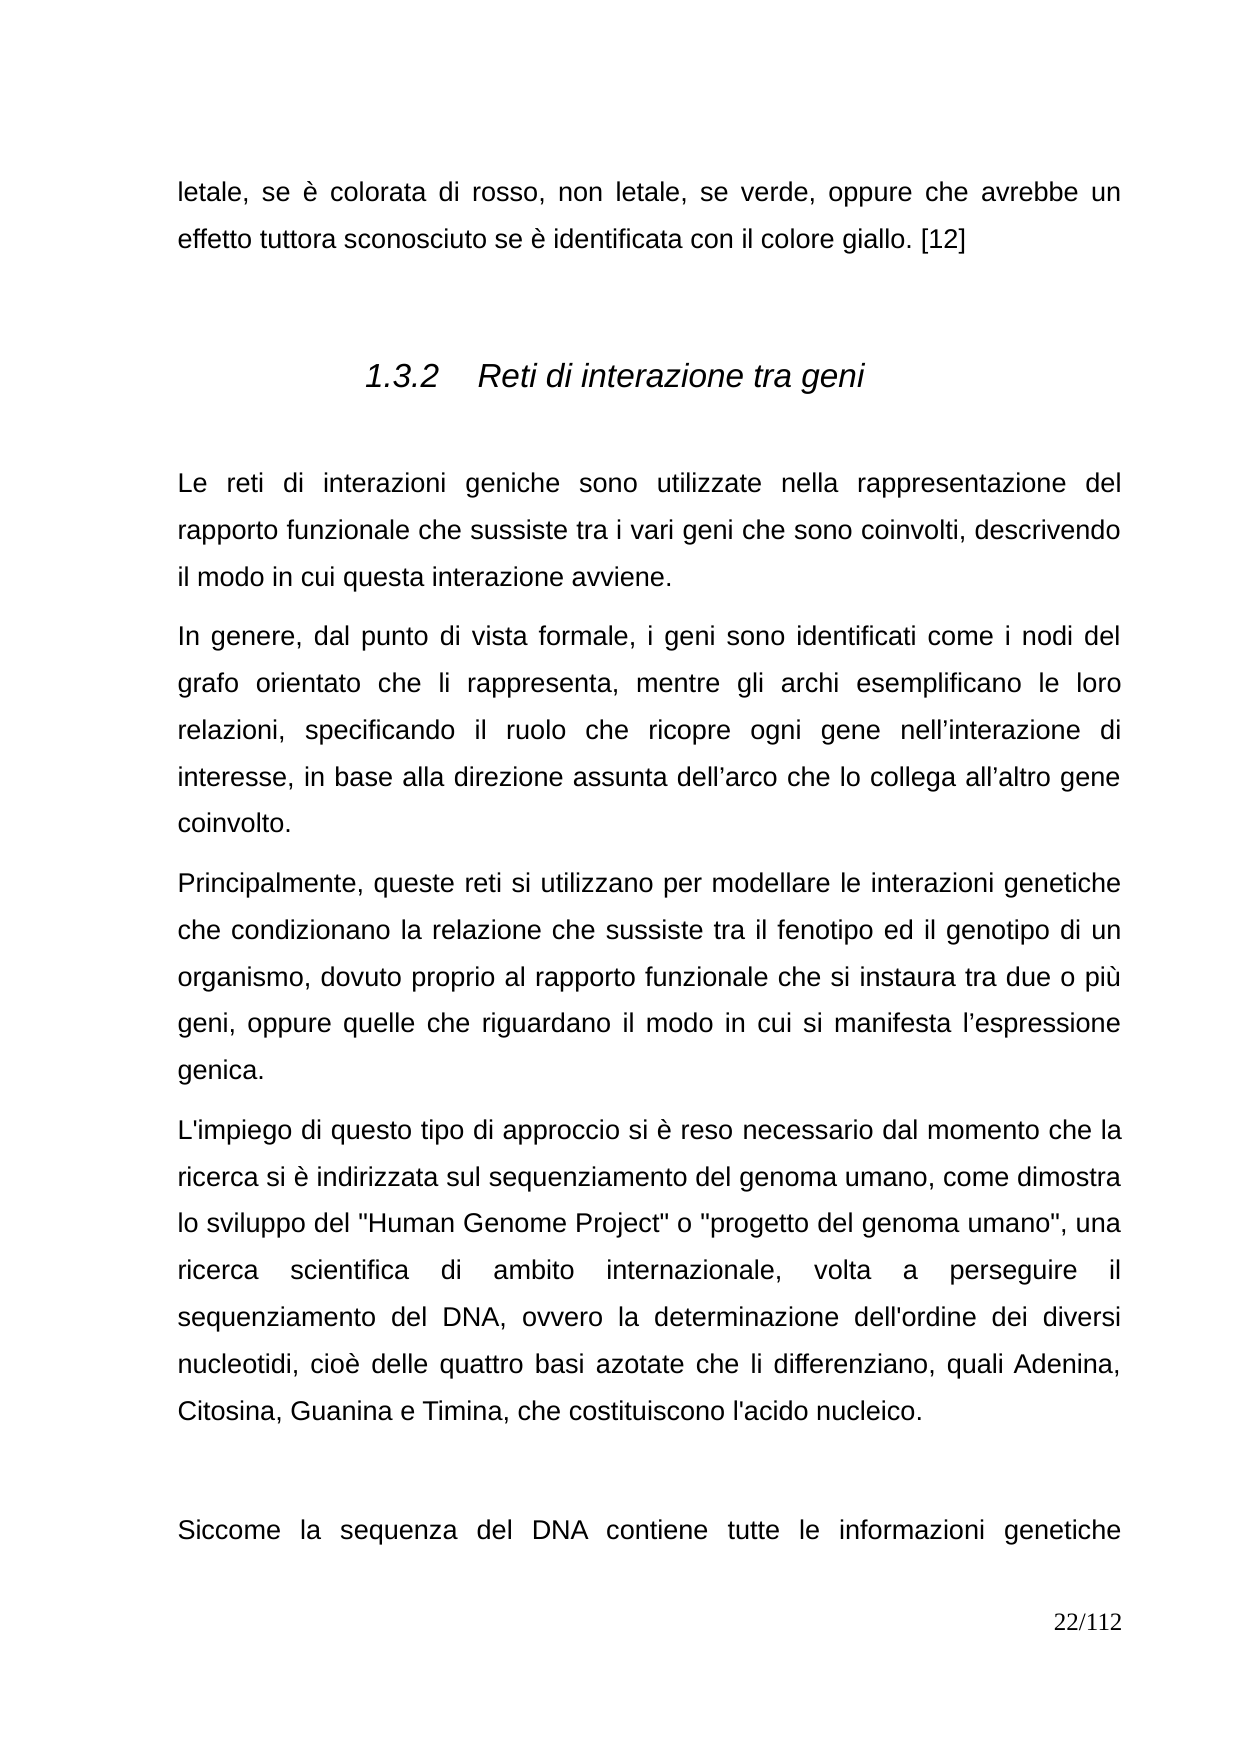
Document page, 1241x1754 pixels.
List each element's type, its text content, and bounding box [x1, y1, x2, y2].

subtitle Reti di interazione tra geni [365, 357, 1122, 395]
text Principalmente, queste reti si utilizzano per modellare le interazioni genetiche che condizionano la relazione che sussiste tra il fenotipo ed il genotipo di un organismo, dovuto proprio al rapporto funzionale che si instaura tra due o più geni, oppure quelle che riguardano il modo in cui si manifesta l’espressione genica. [177, 867, 1122, 1086]
text In genere, dal punto di vista formale, i geni sono identificati come i nodi del grafo orientato che li rappresenta, mentre gli archi esemplificano le loro relazioni, specificando il ruolo che ricopre ogni gene nell’interazione di interesse, in base alla direzione assunta dell’arco che lo collega all’altro gene coinvolto. [177, 620, 1122, 839]
text L'impiego di questo tipo di approccio si è reso necessario dal momento che la ricerca si è indirizzata sul sequenziamento del genoma umano, come dimostra lo sviluppo del "Human Genome Project" o "progetto del genoma umano", una ricerca scientifica di ambito internazionale, volta a perseguire il sequenziamento del DNA, ovvero la determinazione dell'ordine dei diversi nucleotidi, cioè delle quattro basi azotate che li differenziano, quali Adenina, Citosina, Guanina e Timina, che costituiscono l'acido nucleico. [177, 1114, 1122, 1426]
text Le reti di interazioni geniche sono utilizzate nella rappresentazione del rapporto funzionale che sussiste tra i vari geni che sono coinvolti, descrivendo il modo in cui questa interazione avviene. [177, 467, 1122, 592]
text letale, se è colorata di rosso, non letale, se verde, oppure che avrebbe un effetto tuttora sconosciuto se è identificata con il colore giallo. [12] [177, 176, 1122, 254]
text Siccome la sequenza del DNA contiene tutte le informazioni genetiche [177, 1514, 1122, 1545]
